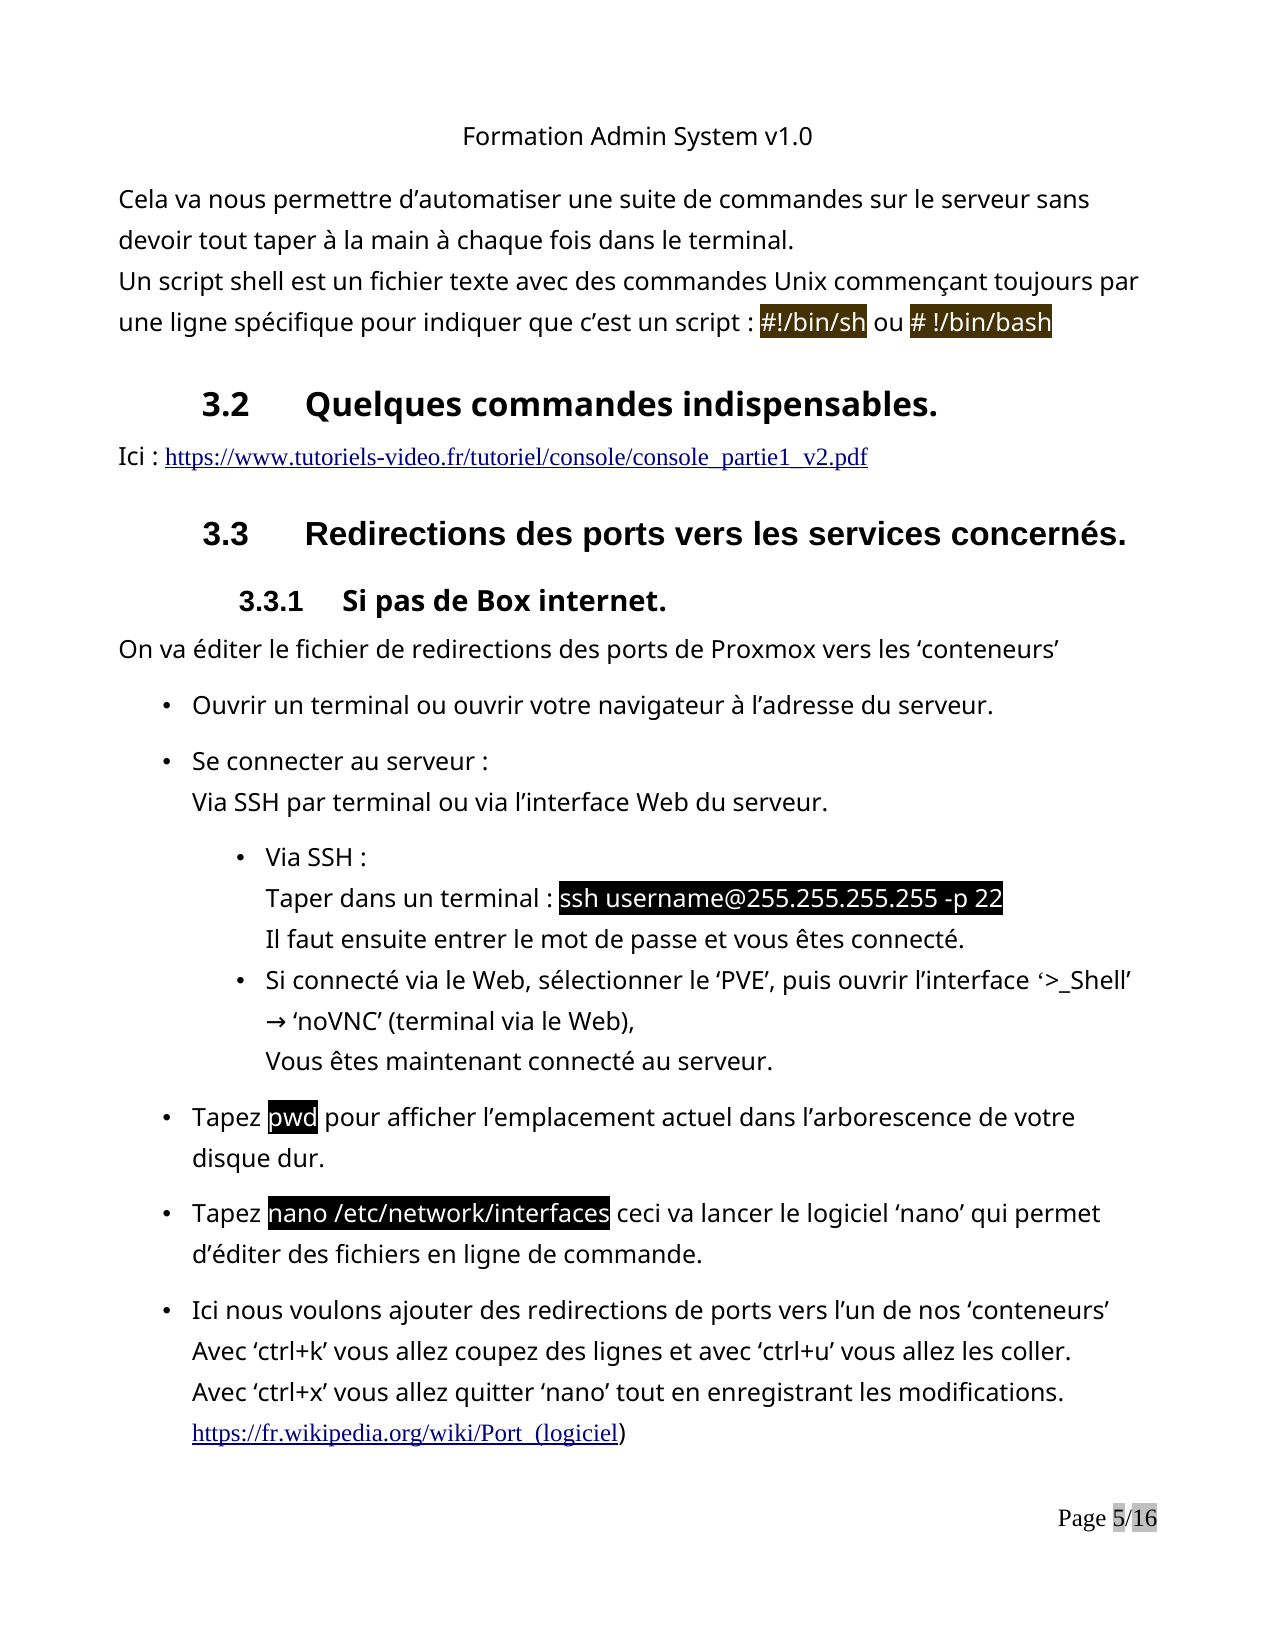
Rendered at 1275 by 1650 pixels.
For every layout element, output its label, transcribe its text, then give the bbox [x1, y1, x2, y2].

list Via SSH : Taper dans un terminal : ssh username@255.255.255.255 -p 22 Il faut ensuite entrer le mot de passe et vous êtes connecté. [236, 840, 1157, 956]
text Ici : https://www.tutoriels-video.fr/tutoriel/console/console_partie1_v2.pdf [118, 438, 1157, 472]
subtitle Quelques commandes indispensables. [193, 380, 1157, 426]
list Se connecter au serveur : Via SSH par terminal ou via l’interface Web du serveur. [162, 743, 1157, 818]
text Cela va nous permettre d’automatiser une suite de commandes sur le serveur sans devoir tout taper à la main à chaque fois dans le terminal. Un script shell est un fichier texte avec des commandes Unix commençant toujours par une ligne spécifique pour indiquer que c’est un script : #!/bin/sh ou # !/bin/bash [118, 182, 1157, 338]
subtitle Redirections des ports vers les services concernés. [193, 514, 1157, 553]
list Tapez nano /etc/network/interfaces ceci va lancer le logiciel ‘nano’ qui permet d’éditer des fichiers en ligne de commande. [162, 1196, 1157, 1271]
list Tapez pwd pour afficher l’emplacement actuel dans l’arborescence de votre disque dur. [162, 1100, 1157, 1174]
list Si connecté via le Web, sélectionner le ‘PVE’, puis ouvrir l’interface ‘>_Shell’ → ‘noVNC’ (terminal via le Web), Vous êtes maintenant connecté au serveur. [236, 962, 1157, 1078]
list Ouvrir un terminal ou ouvrir votre navigateur à l’adresse du serveur. [162, 688, 1157, 722]
subtitle Si pas de Box internet. [231, 580, 1157, 620]
list Ici nous voulons ajouter des redirections de ports vers l’un de nos ‘conteneurs’ Avec ‘ctrl+k’ vous allez coupez des lignes et avec ‘ctrl+u’ vous allez les coller. Avec ‘ctrl+x’ vous allez quitter ‘nano’ tout en enregistrant les modifications. https://fr.wikipedia.org/wiki/Port_(logiciel) [162, 1293, 1157, 1449]
text On va éditer le fichier de redirections des ports de Proxmox vers les ‘conteneurs’ [118, 632, 1157, 666]
